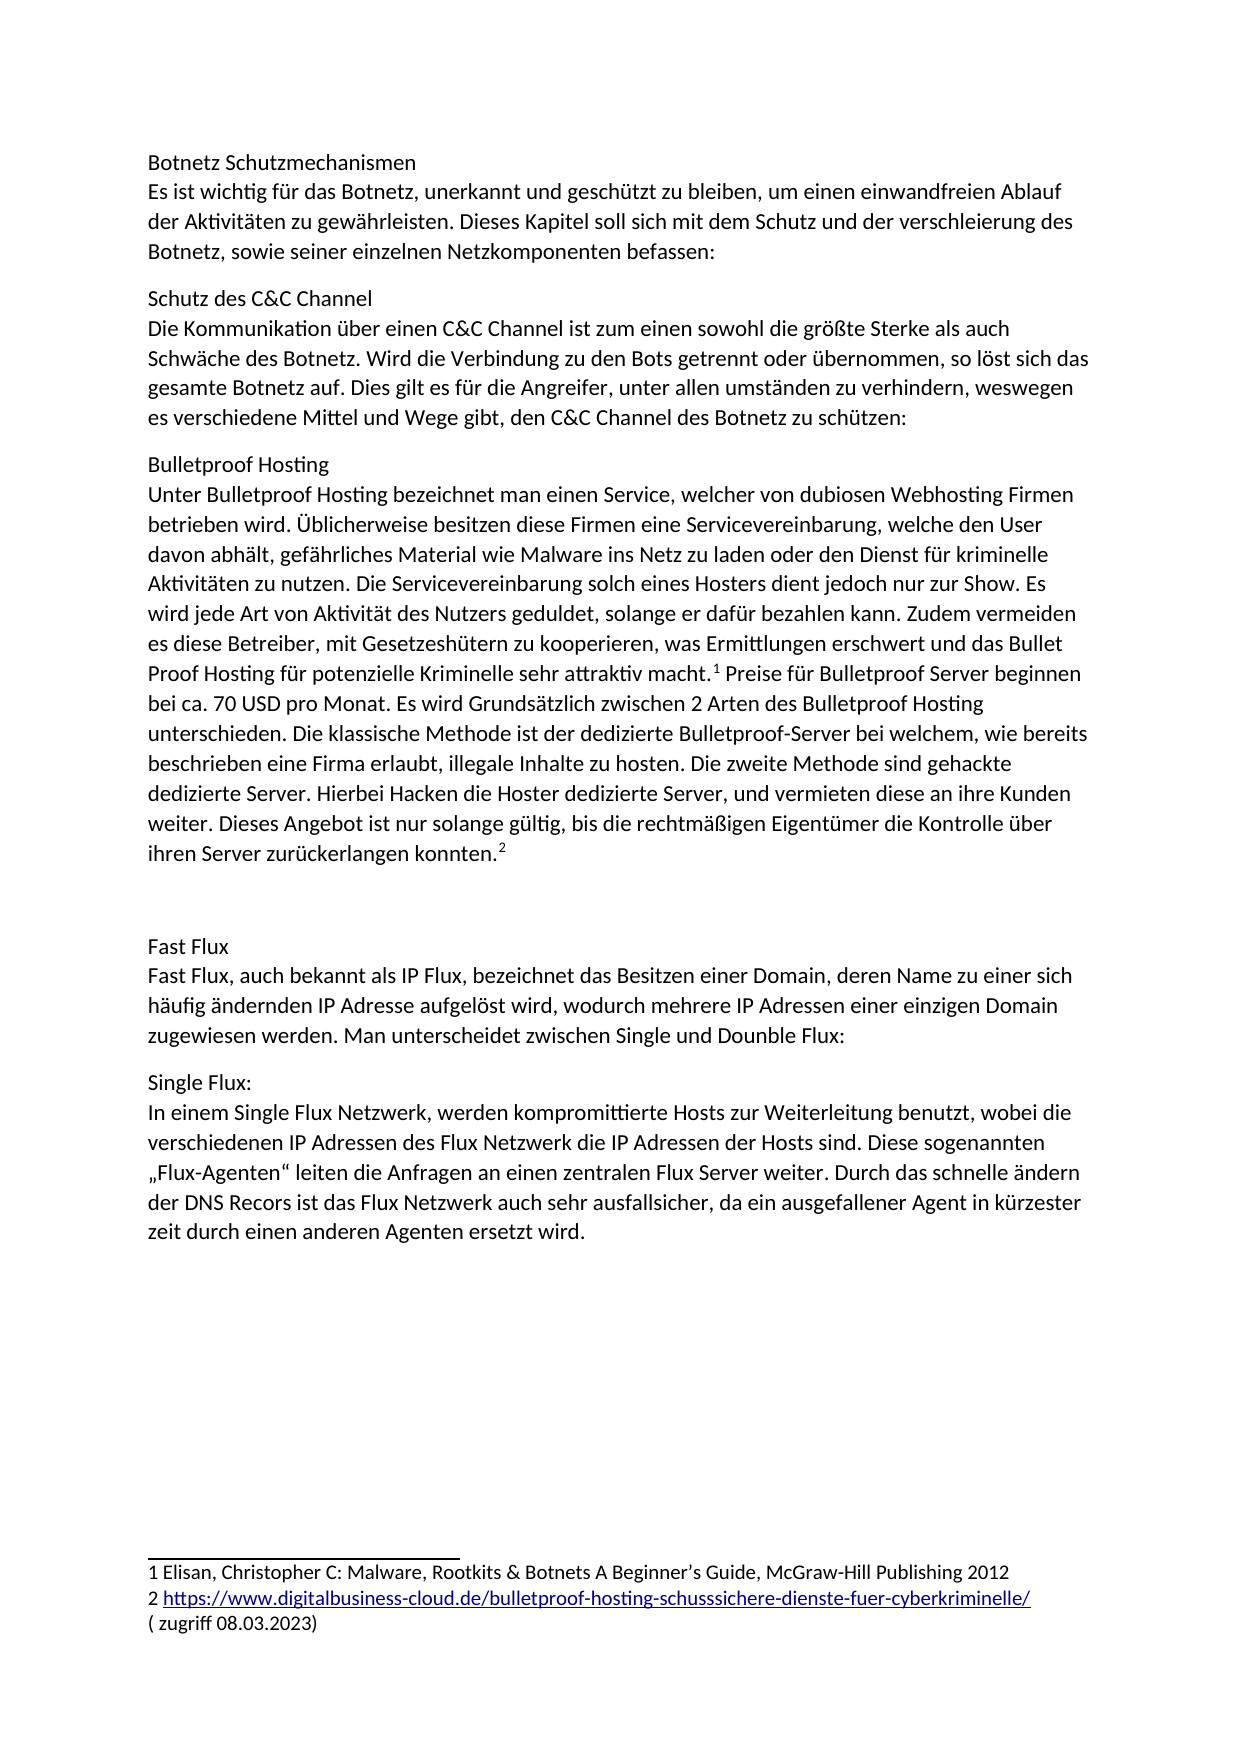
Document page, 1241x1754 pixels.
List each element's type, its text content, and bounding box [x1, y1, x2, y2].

text Fast Flux Fast Flux, auch bekannt als IP Flux, bezeichnet das Besitzen einer Domain, deren Name zu einer sich häufig ändernden IP Adresse aufgelöst wird, wodurch mehrere IP Adressen einer einzigen Domain zugewiesen werden. Man unterscheidet zwischen Single und Dounble Flux: [148, 932, 1093, 1049]
text https://www.digitalbusiness-cloud.de/bulletproof-hosting-schusssichere-dienste-fuer-cyberkriminelle/ ( zugriff 08.03.2023) [148, 1585, 1093, 1636]
text Single Flux: In einem Single Flux Netzwerk, werden kompromittierte Hosts zur Weiterleitung benutzt, wobei die verschiedenen IP Adressen des Flux Netzwerk die IP Adressen der Hosts sind. Diese sogenannten „Flux-Agenten“ leiten die Anfragen an einen zentralen Flux Server weiter. Durch das schnelle ändern der DNS Recors ist das Flux Netzwerk auch sehr ausfallsicher, da ein ausgefallener Agent in kürzester zeit durch einen anderen Agenten ersetzt wird. [148, 1068, 1093, 1246]
text Elisan, Christopher C: Malware, Rootkits & Botnets A Beginner’s Guide, McGraw-Hill Publishing 2012 [148, 1559, 1093, 1585]
text Bulletproof Hosting Unter Bulletproof Hosting bezeichnet man einen Service, welcher von dubiosen Webhosting Firmen betrieben wird. Üblicherweise besitzen diese Firmen eine Servicevereinbarung, welche den User davon abhält, gefährliches Material wie Malware ins Netz zu laden oder den Dienst für kriminelle Aktivitäten zu nutzen. Die Servicevereinbarung solch eines Hosters dient jedoch nur zur Show. Es wird jede Art von Aktivität des Nutzers geduldet, solange er dafür bezahlen kann. Zudem vermeiden es diese Betreiber, mit Gesetzeshütern zu kooperieren, was Ermittlungen erschwert und das Bullet Proof Hosting für potenzielle Kriminelle sehr attraktiv macht. Preise für Bulletproof Server beginnen bei ca. 70 USD pro Monat. Es wird Grundsätzlich zwischen 2 Arten des Bulletproof Hosting unterschieden. Die klassische Methode ist der dedizierte Bulletproof-Server bei welchem, wie bereits beschrieben eine Firma erlaubt, illegale Inhalte zu hosten. Die zweite Methode sind gehackte dedizierte Server. Hierbei Hacken die Hoster dedizierte Server, und vermieten diese an ihre Kunden weiter. Dieses Angebot ist nur solange gültig, bis die rechtmäßigen Eigentümer die Kontrolle über ihren Server zurückerlangen konnten. [148, 450, 1093, 867]
text Botnetz Schutzmechanismen Es ist wichtig für das Botnetz, unerkannt und geschützt zu bleiben, um einen einwandfreien Ablauf der Aktivitäten zu gewährleisten. Dieses Kapitel soll sich mit dem Schutz und der verschleierung des Botnetz, sowie seiner einzelnen Netzkomponenten befassen: [148, 148, 1093, 265]
text Schutz des C&C Channel Die Kommunikation über einen C&C Channel ist zum einen sowohl die größte Sterke als auch Schwäche des Botnetz. Wird die Verbindung zu den Bots getrennt oder übernommen, so löst sich das gesamte Botnetz auf. Dies gilt es für die Angreifer, unter allen umständen zu verhindern, weswegen es verschiedene Mittel und Wege gibt, den C&C Channel des Botnetz zu schützen: [148, 284, 1093, 431]
